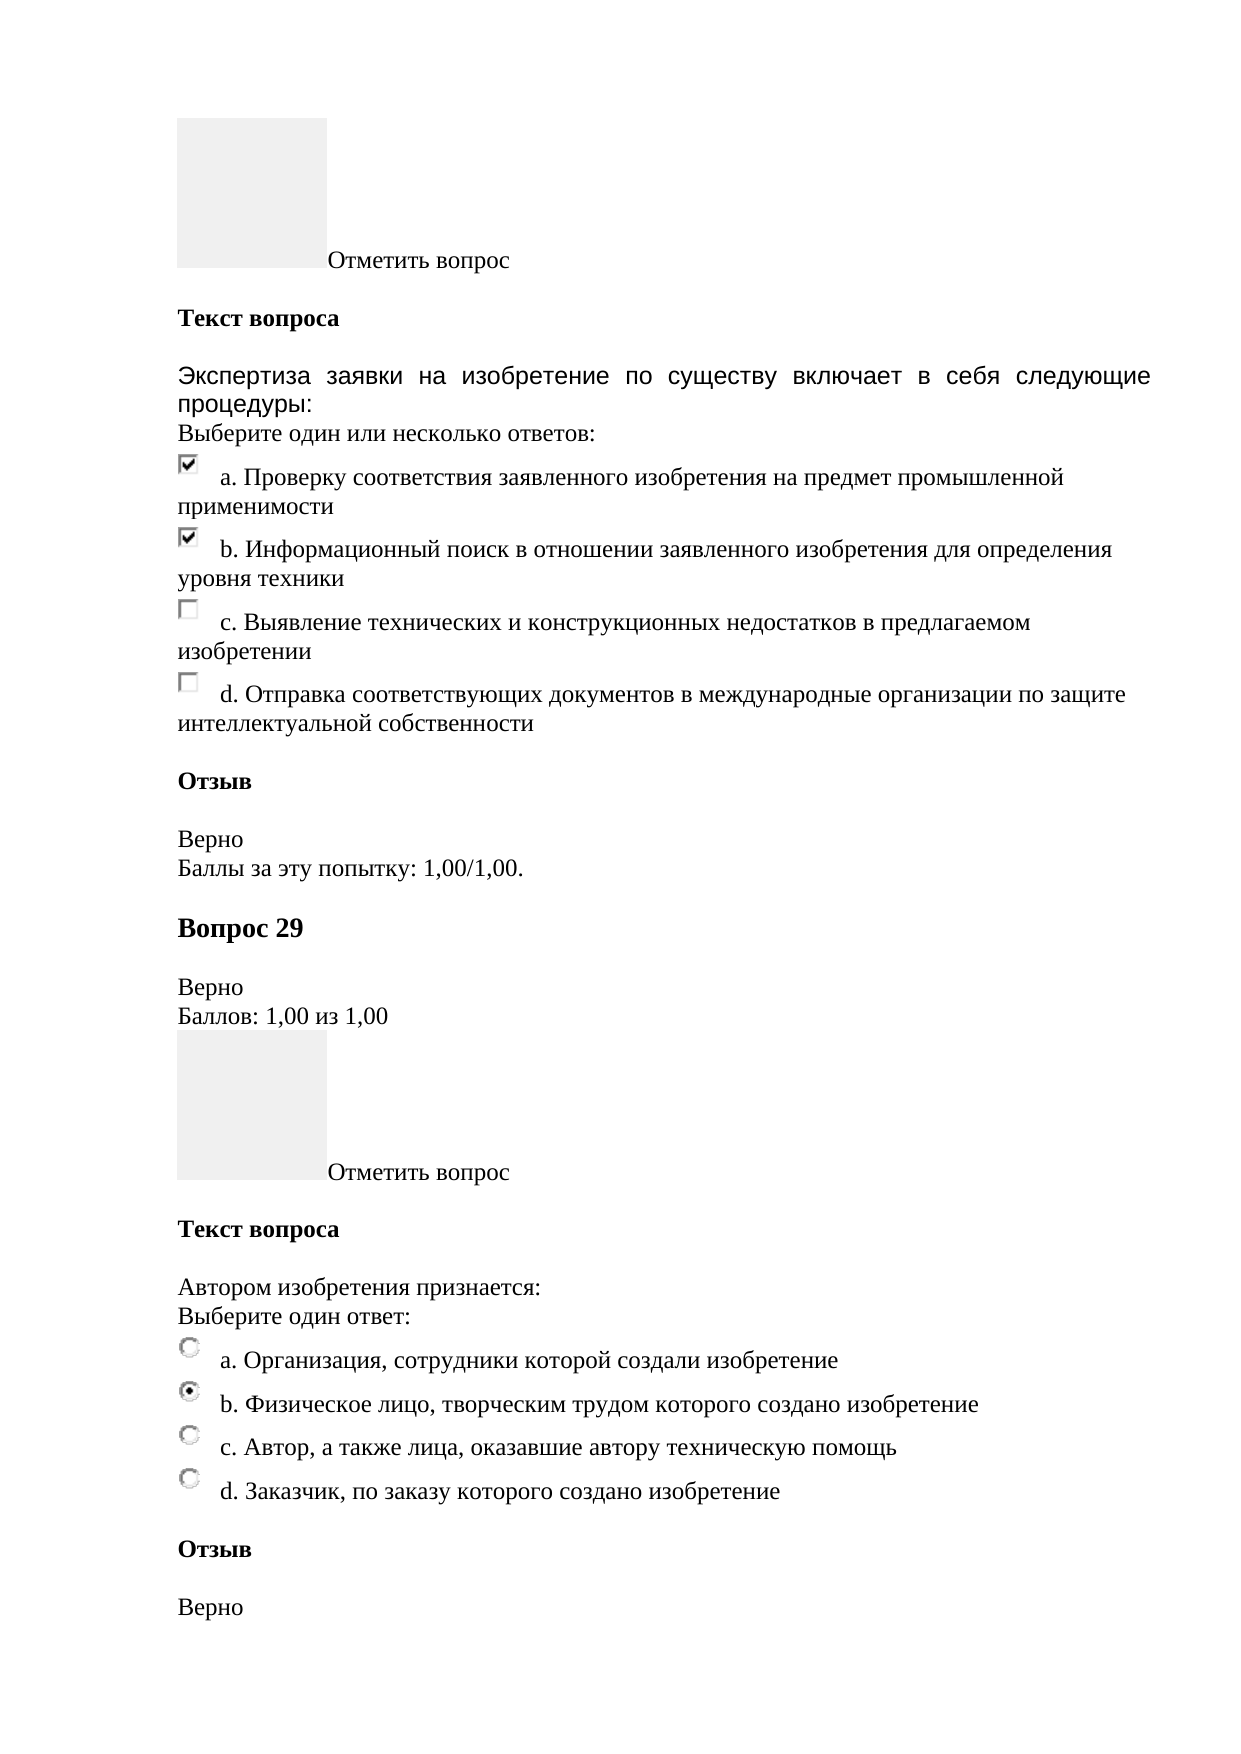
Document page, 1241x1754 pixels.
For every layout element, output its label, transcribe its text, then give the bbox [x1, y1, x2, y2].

text Баллы за эту попытку: 1,00/1,00. [177, 853, 1152, 882]
text a. Организация, сотрудники которой создали изобретение [177, 1330, 1152, 1374]
text Верно [177, 972, 1152, 1001]
subtitle Отзыв [177, 766, 1152, 795]
subtitle Вопрос 29 [177, 911, 1152, 943]
text Выберите один ответ: [177, 1301, 1152, 1330]
text a. Проверку соответствия заявленного изобретения на предмет промышленной применимости [177, 447, 1152, 519]
text b. Физическое лицо, творческим трудом которого создано изобретение [177, 1374, 1152, 1417]
text b. Информационный поиск в отношении заявленного изобретения для определения уровня техники [177, 519, 1152, 592]
text Верно [177, 1592, 1152, 1621]
text d. Отправка соответствующих документов в международные организации по защите интеллектуальной собственности [177, 664, 1152, 737]
text Экспертиза заявки на изобретение по существу включает в себя следующие процедуры: [177, 361, 1152, 418]
text d. Заказчик, по заказу которого создано изобретение [177, 1461, 1152, 1505]
text Автором изобретения признается: [177, 1272, 1152, 1301]
text Баллов: 1,00 из 1,00 [177, 1001, 1152, 1030]
text Верно [177, 824, 1152, 853]
text c. Выявление технических и конструкционных недостатков в предлагаемом изобретении [177, 592, 1152, 664]
text Выберите один или несколько ответов: [177, 418, 1152, 447]
text c. Автор, а также лица, оказавшие автору техническую помощь [177, 1417, 1152, 1461]
subtitle Текст вопроса [177, 303, 1152, 332]
text Отметить вопрос [177, 1030, 1152, 1185]
text Отметить вопрос [177, 118, 1152, 274]
subtitle Отзыв [177, 1534, 1152, 1563]
subtitle Текст вопроса [177, 1214, 1152, 1243]
